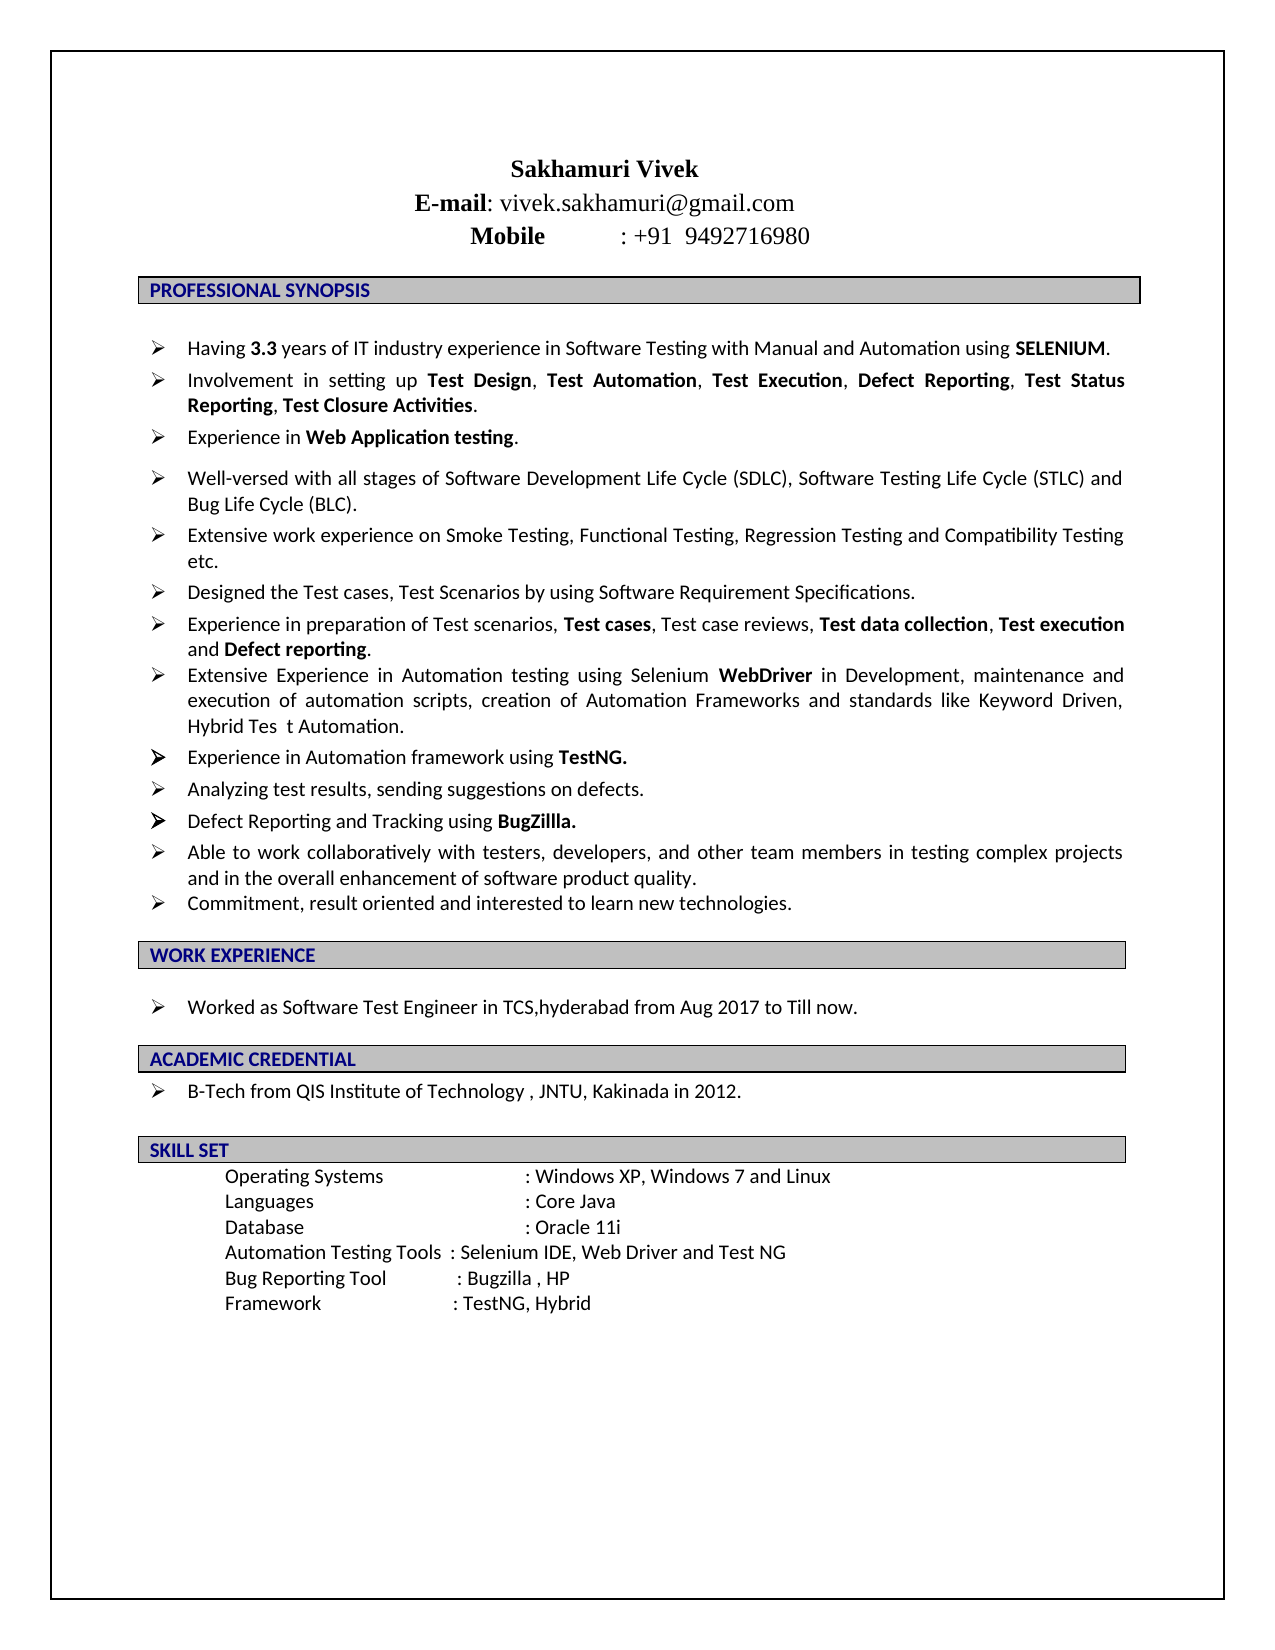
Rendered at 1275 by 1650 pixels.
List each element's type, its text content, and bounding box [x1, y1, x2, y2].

text E-mail: vivek.sakhamuri@gmail.com [150, 183, 1059, 217]
list Able to work collaboratively with testers, developers, and other team members in testing complex projects and in the overall enhancement of software product quality. [150, 839, 1125, 890]
list Having 3.3 years of IT industry experience in Software Testing with Manual and Automation using SELENIUM. [150, 336, 1125, 361]
text Bug Reporting Tool : Bugzilla , HP [225, 1265, 1125, 1290]
list Worked as Software Test Engineer in TCS,hyderabad from Aug 2017 to Till now. [150, 994, 1125, 1019]
text Mobile : +91 9492716980 [150, 217, 1130, 250]
list Experience in Automation framework using TestNG. [150, 744, 1125, 770]
list Well-versed with all stages of Software Development Life Cycle (SDLC), Software Testing Life Cycle (STLC) and Bug Life Cycle (BLC). [150, 465, 1125, 516]
list Defect Reporting and Tracking using BugZillla. [150, 808, 1125, 833]
list Commitment, result oriented and interested to learn new technologies. [150, 890, 1125, 916]
list Designed the Test cases, Test Scenarios by using Software Requirement Specifications. [150, 579, 1125, 605]
list Extensive work experience on Smoke Testing, Functional Testing, Regression Testing and Compatibility Testing etc. [150, 522, 1125, 573]
text Languages : Core Java [225, 1189, 1125, 1214]
table_header WORK EXPERIENCE [139, 942, 1125, 968]
table_header SKILL SET [139, 1137, 1125, 1162]
text Framework : TestNG, Hybrid [225, 1290, 1125, 1316]
list Analyzing test results, sending suggestions on defects. [150, 776, 1125, 802]
text Operating Systems : Windows XP, Windows 7 and Linux [225, 1163, 1125, 1189]
text Sakhamuri Vivek [150, 150, 1059, 183]
list Involvement in setting up Test Design, Test Automation, Test Execution, Defect Reporting, Test Status Reporting, Test Closure Activities. [150, 367, 1125, 418]
table_header ACADEMIC CREDENTIAL [139, 1046, 1125, 1071]
table_header PROFESSIONAL SYNOPSIS [139, 278, 1139, 303]
text Automation Testing Tools : Selenium IDE, Web Driver and Test NG [225, 1239, 1125, 1265]
text Database : Oracle 11i [225, 1214, 1125, 1239]
list Extensive Experience in Automation testing using Selenium WebDriver in Development, maintenance and execution of automation scripts, creation of Automation Frameworks and standards like Keyword Driven, Hybrid Tes t Automation. [150, 662, 1125, 738]
list B-Tech from QIS Institute of Technology , JNTU, Kakinada in 2012. [150, 1079, 1125, 1104]
list Experience in Web Application testing. [150, 424, 1125, 450]
list Experience in preparation of Test scenarios, Test cases, Test case reviews, Test data collection, Test execution and Defect reporting. [150, 611, 1125, 662]
